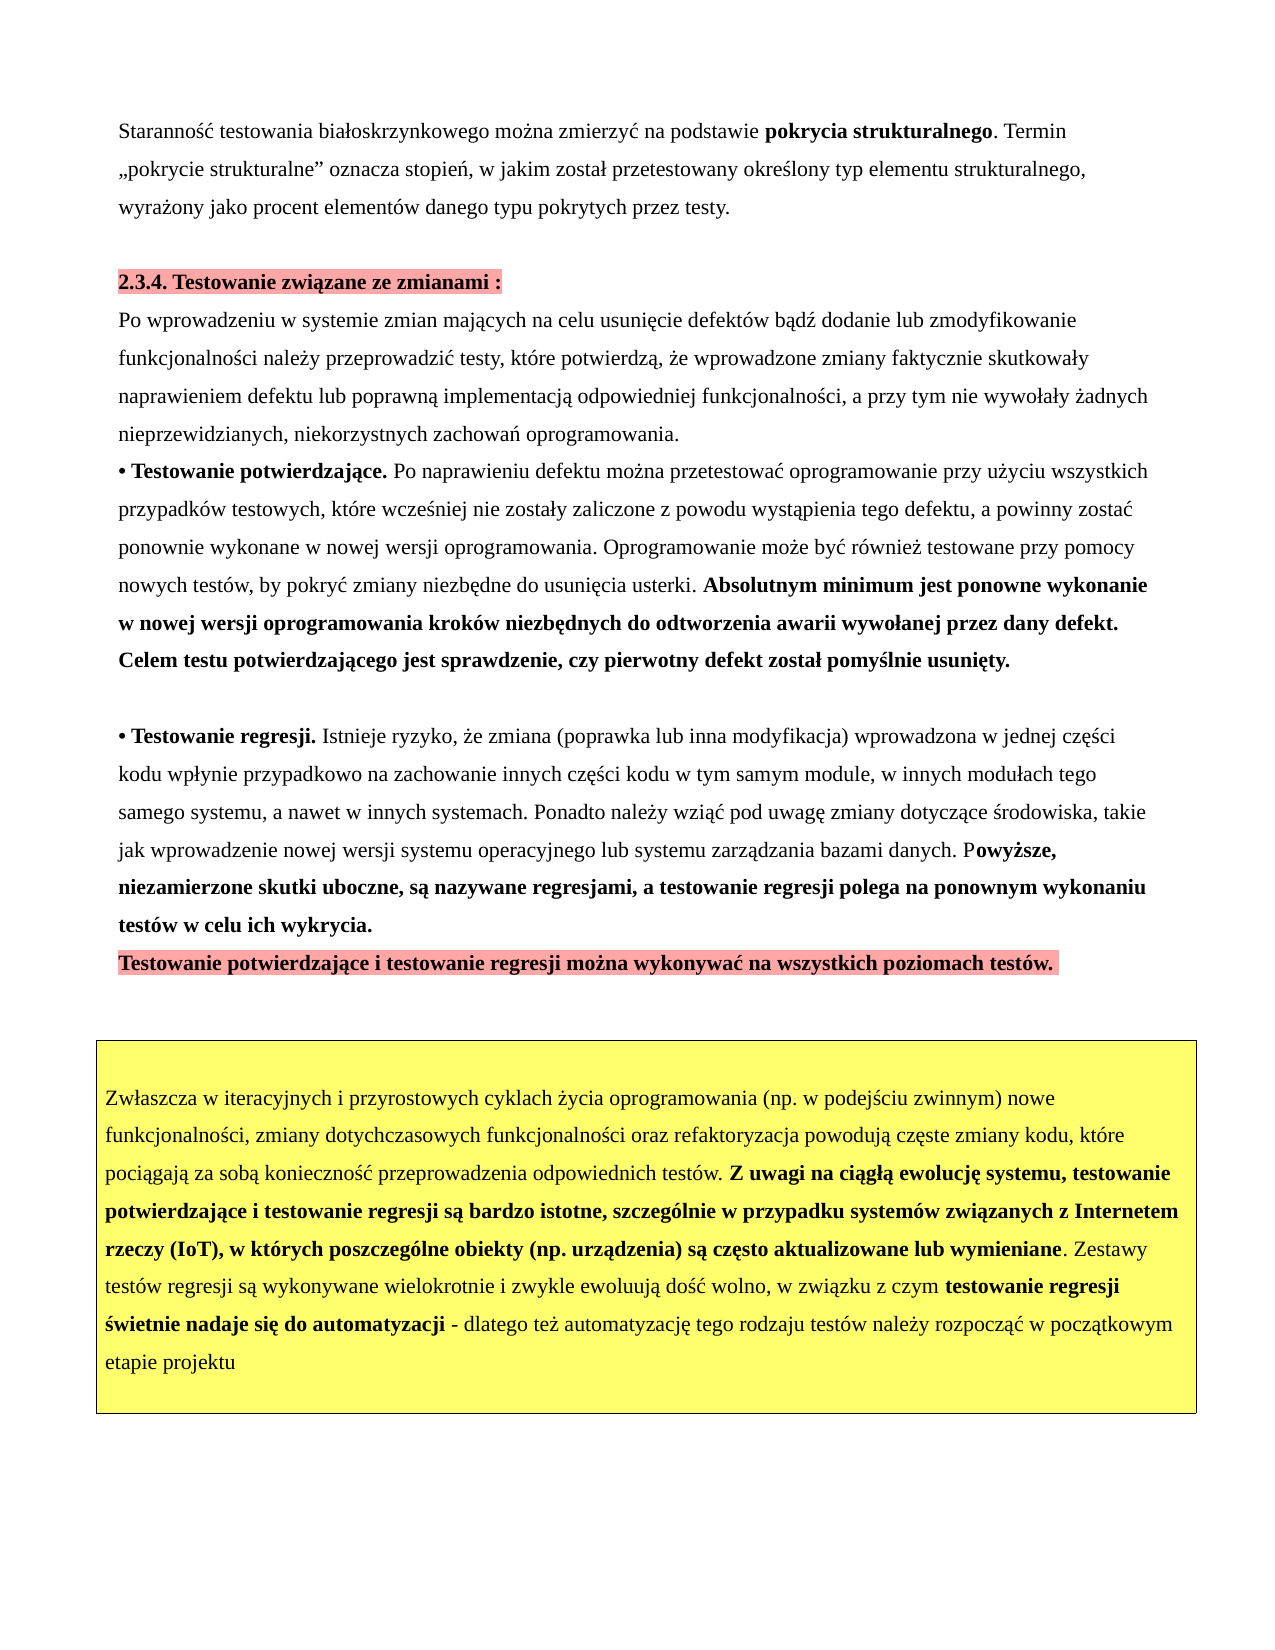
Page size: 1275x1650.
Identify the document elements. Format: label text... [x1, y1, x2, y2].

text Po wprowadzeniu w systemie zmian mających na celu usunięcie defektów bądź dodanie lub zmodyfikowanie funkcjonalności należy przeprowadzić testy, które potwierdzą, że wprowadzone zmiany faktycznie skutkowały naprawieniem defektu lub poprawną implementacją odpowiedniej funkcjonalności, a przy tym nie wywołały żadnych nieprzewidzianych, niekorzystnych zachowań oprogramowania. [118, 307, 1157, 446]
text Zwłaszcza w iteracyjnych i przyrostowych cyklach życia oprogramowania (np. w podejściu zwinnym) nowe funkcjonalności, zmiany dotychczasowych funkcjonalności oraz refaktoryzacja powodują częste zmiany kodu, które pociągają za sobą konieczność przeprowadzenia odpowiednich testów. Z uwagi na ciągłą ewolucję systemu, testowanie potwierdzające i testowanie regresji są bardzo istotne, szczególnie w przypadku systemów związanych z Internetem rzeczy (IoT), w których poszczególne obiekty (np. urządzenia) są często aktualizowane lub wymieniane. Zestawy testów regresji są wykonywane wielokrotnie i zwykle ewoluują dość wolno, w związku z czym testowanie regresji świetnie nadaje się do automatyzacji - dlatego też automatyzację tego rodzaju testów należy rozpocząć w początkowym etapie projektu [105, 1084, 1187, 1374]
text Staranność testowania białoskrzynkowego można zmierzyć na podstawie pokrycia strukturalnego. Termin „pokrycie strukturalne” oznacza stopień, w jakim został przetestowany określony typ elementu strukturalnego, wyrażony jako procent elementów danego typu pokrytych przez testy. [118, 118, 1157, 219]
text Testowanie potwierdzające i testowanie regresji można wykonywać na wszystkich poziomach testów. [118, 950, 1157, 975]
text • Testowanie regresji. Istnieje ryzyko, że zmiana (poprawka lub inna modyfikacja) wprowadzona w jednej części kodu wpłynie przypadkowo na zachowanie innych części kodu w tym samym module, w innych modułach tego samego systemu, a nawet w innych systemach. Ponadto należy wziąć pod uwagę zmiany dotyczące środowiska, takie jak wprowadzenie nowej wersji systemu operacyjnego lub systemu zarządzania bazami danych. Powyższe, niezamierzone skutki uboczne, są nazywane regresjami, a testowanie regresji polega na ponownym wykonaniu testów w celu ich wykrycia. [118, 723, 1157, 937]
text • Testowanie potwierdzające. Po naprawieniu defektu można przetestować oprogramowanie przy użyciu wszystkich przypadków testowych, które wcześniej nie zostały zaliczone z powodu wystąpienia tego defektu, a powinny zostać ponownie wykonane w nowej wersji oprogramowania. Oprogramowanie może być również testowane przy pomocy nowych testów, by pokryć zmiany niezbędne do usunięcia usterki. Absolutnym minimum jest ponowne wykonanie w nowej wersji oprogramowania kroków niezbędnych do odtworzenia awarii wywołanej przez dany defekt. Celem testu potwierdzającego jest sprawdzenie, czy pierwotny defekt został pomyślnie usunięty. [118, 458, 1157, 673]
text 2.3.4. Testowanie związane ze zmianami : [118, 269, 1157, 294]
